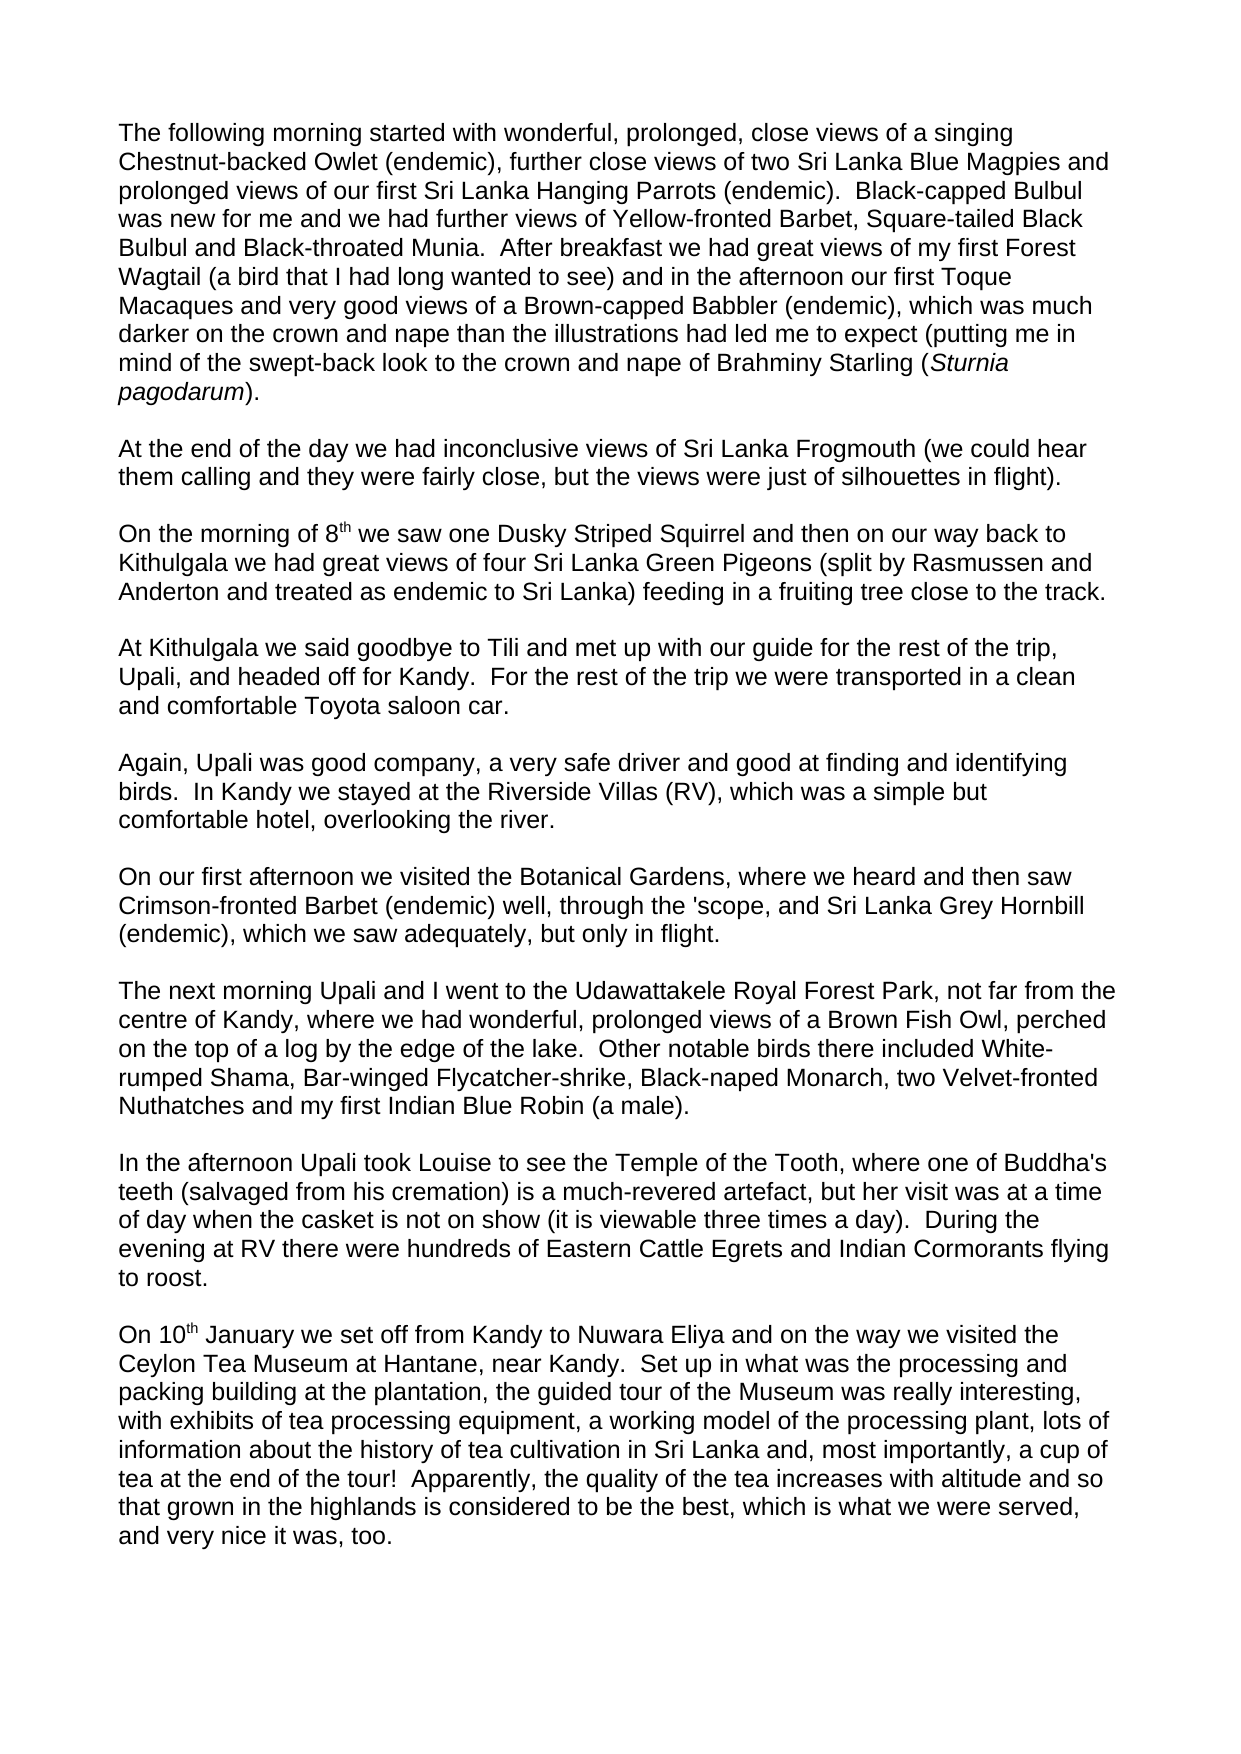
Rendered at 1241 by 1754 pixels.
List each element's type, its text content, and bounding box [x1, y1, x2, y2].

text On our first afternoon we visited the Botanical Gardens, where we heard and then saw Crimson-fronted Barbet (endemic) well, through the 'scope, and Sri Lanka Grey Hornbill (endemic), which we saw adequately, but only in flight. [118, 862, 1122, 948]
text At the end of the day we had inconclusive views of Sri Lanka Frogmouth (we could hear them calling and they were fairly close, but the views were just of silhouettes in flight). [118, 434, 1122, 491]
text The next morning Upali and I went to the Udawattakele Royal Forest Park, not far from the centre of Kandy, where we had wonderful, prolonged views of a Brown Fish Owl, perched on the top of a log by the edge of the lake. Other notable birds there included White-rumped Shama, Bar-winged Flycatcher-shrike, Black-naped Monarch, two Velvet-fronted Nuthatches and my first Indian Blue Robin (a male). [118, 976, 1122, 1120]
text In the afternoon Upali took Louise to see the Temple of the Tooth, where one of Buddha's teeth (salvaged from his cremation) is a much-revered artefact, but her visit was at a time of day when the casket is not on show (it is viewable three times a day). During the evening at RV there were hundreds of Eastern Cattle Egrets and Indian Cormorants flying to roost. [118, 1148, 1122, 1292]
text At Kithulgala we said goodbye to Tili and met up with our guide for the rest of the trip, Upali, and headed off for Kandy. For the rest of the trip we were transported in a clean and comfortable Toyota saloon car. [118, 633, 1122, 720]
text On the morning of 8th we saw one Dusky Striped Squirrel and then on our way back to Kithulgala we had great views of four Sri Lanka Green Pigeons (split by Rasmussen and Anderton and treated as endemic to Sri Lanka) feeding in a fruiting tree close to the track. [118, 519, 1122, 605]
text On 10th January we set off from Kandy to Nuwara Eliya and on the way we visited the Ceylon Tea Museum at Hantane, near Kandy. Set up in what was the processing and packing building at the plantation, the guided tour of the Museum was really interesting, with exhibits of tea processing equipment, a working model of the processing plant, lots of information about the history of tea cultivation in Sri Lanka and, most importantly, a cup of tea at the end of the tour! Apparently, the quality of the tea increases with altitude and so that grown in the highlands is considered to be the best, which is what we were served, and very nice it was, too. [118, 1320, 1122, 1550]
text Again, Upali was good company, a very safe driver and good at finding and identifying birds. In Kandy we stayed at the Riverside Villas (RV), which was a simple but comfortable hotel, overlooking the river. [118, 748, 1122, 834]
text The following morning started with wonderful, prolonged, close views of a singing Chestnut-backed Owlet (endemic), further close views of two Sri Lanka Blue Magpies and prolonged views of our first Sri Lanka Hanging Parrots (endemic). Black-capped Bulbul was new for me and we had further views of Yellow-fronted Barbet, Square-tailed Black Bulbul and Black-throated Munia. After breakfast we had great views of my first Forest Wagtail (a bird that I had long wanted to see) and in the afternoon our first Toque Macaques and very good views of a Brown-capped Babbler (endemic), which was much darker on the crown and nape than the illustrations had led me to expect (putting me in mind of the swept-back look to the crown and nape of Brahminy Starling (Sturnia pagodarum). [118, 118, 1122, 406]
